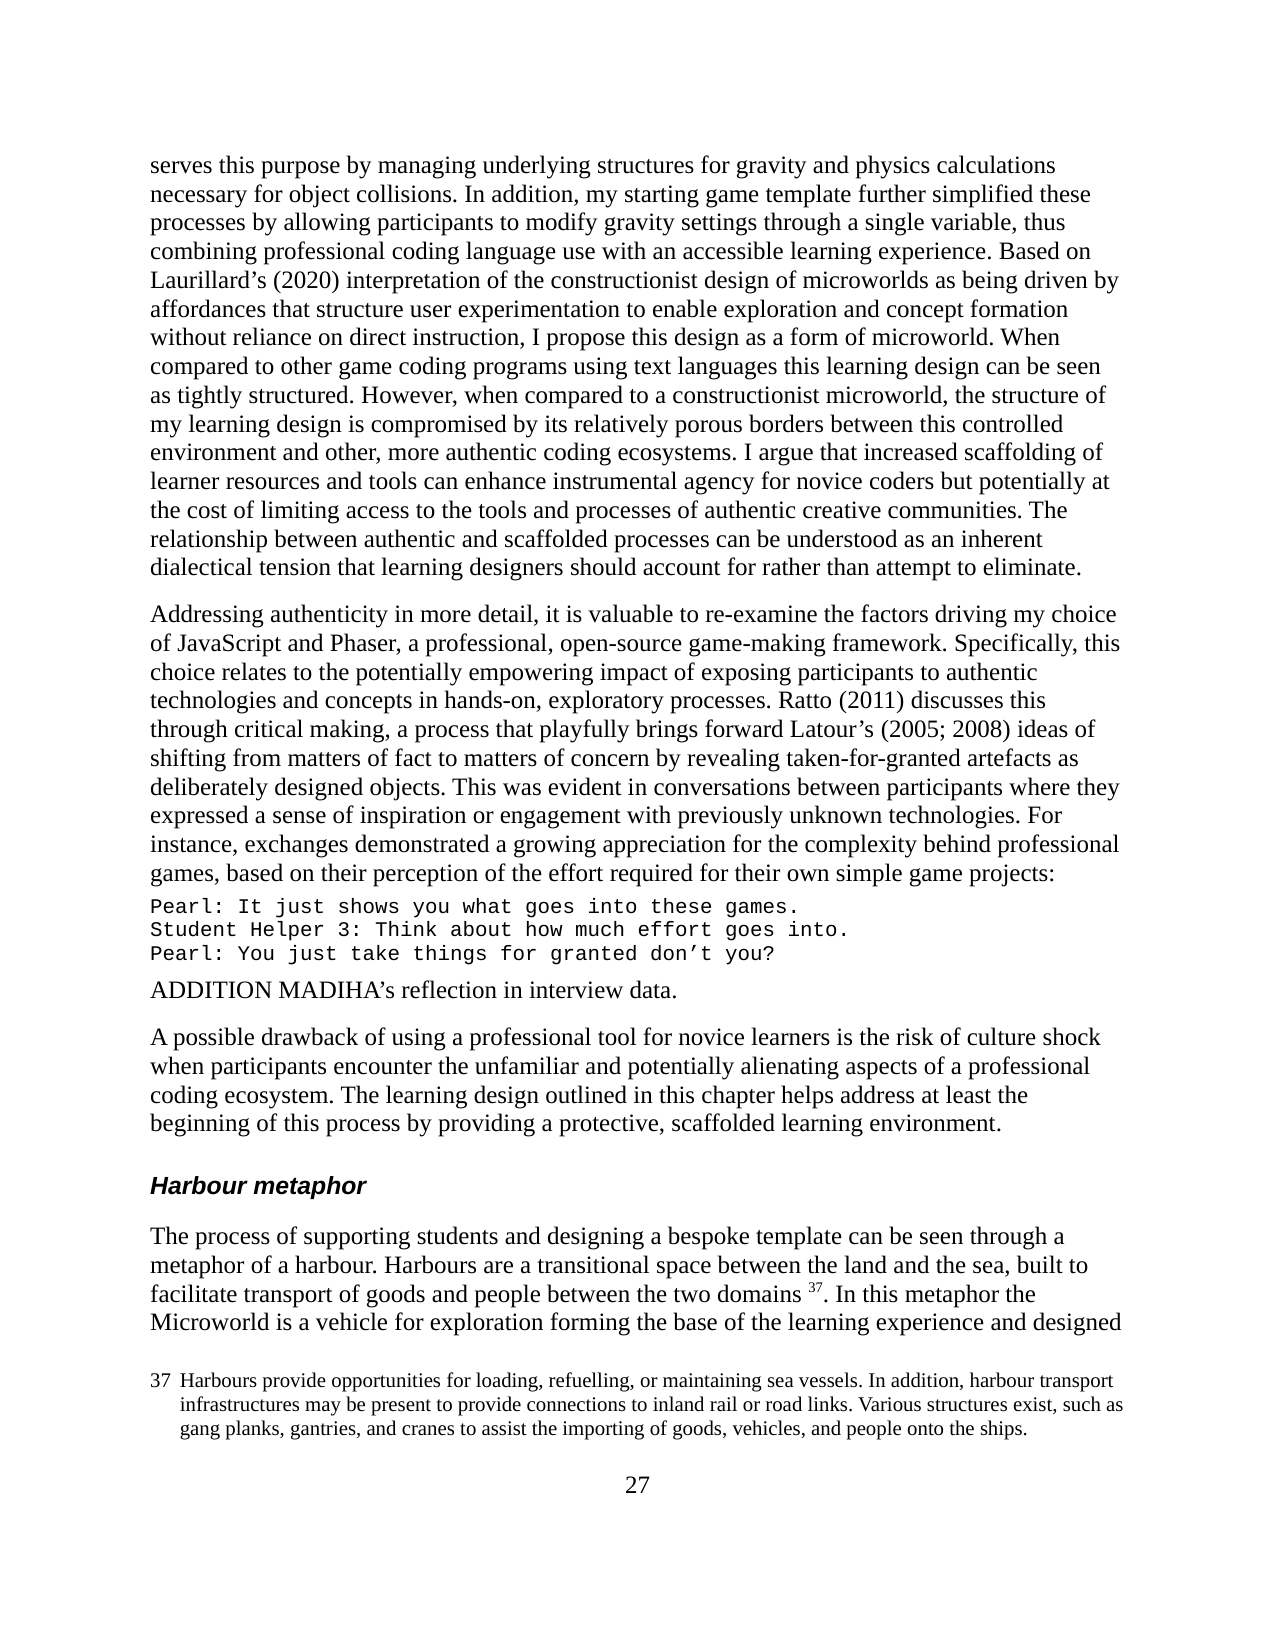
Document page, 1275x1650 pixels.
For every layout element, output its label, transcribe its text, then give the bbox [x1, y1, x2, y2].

text Harbours provide opportunities for loading, refuelling, or maintaining sea vessels. In addition, harbour transport infrastructures may be present to provide connections to inland rail or road links. Various structures exist, such as gang planks, gantries, and cranes to assist the importing of goods, vehicles, and people onto the ships. [150, 1368, 1125, 1440]
text Pearl: You just take things for granted don’t you? [150, 943, 1125, 967]
text The process of supporting students and designing a bespoke template can be seen through a metaphor of a harbour. Harbours are a transitional space between the land and the sea, built to facilitate transport of goods and people between the two domains . In this metaphor the Microworld is a vehicle for exploration forming the base of the learning experience and designed [150, 1221, 1125, 1336]
text Pearl: It just shows you what goes into these games. [150, 896, 1125, 919]
text serves this purpose by managing underlying structures for gravity and physics calculations necessary for object collisions. In addition, my starting game template further simplified these processes by allowing participants to modify gravity settings through a single variable, thus combining professional coding language use with an accessible learning experience. Based on Laurillard’s (2020) interpretation of the constructionist design of microworlds as being driven by affordances that structure user experimentation to enable exploration and concept formation without reliance on direct instruction, I propose this design as a form of microworld. When compared to other game coding programs using text languages this learning design can be seen as tightly structured. However, when compared to a constructionist microworld, the structure of my learning design is compromised by its relatively porous borders between this controlled environment and other, more authentic coding ecosystems. I argue that increased scaffolding of learner resources and tools can enhance instrumental agency for novice coders but potentially at the cost of limiting access to the tools and processes of authentic creative communities. The relationship between authentic and scaffolded processes can be understood as an inherent dialectical tension that learning designers should account for rather than attempt to eliminate. [150, 150, 1125, 581]
text A possible drawback of using a professional tool for novice learners is the risk of culture shock when participants encounter the unfamiliar and potentially alienating aspects of a professional coding ecosystem. The learning design outlined in this chapter helps address at least the beginning of this process by providing a protective, scaffolded learning environment. [150, 1022, 1125, 1137]
subtitle Harbour metaphor [150, 1171, 1125, 1200]
text Student Helper 3: Think about how much effort goes into. [150, 919, 1125, 943]
text Addressing authenticity in more detail, it is valuable to re-examine the factors driving my choice of JavaScript and Phaser, a professional, open-source game-making framework. Specifically, this choice relates to the potentially empowering impact of exposing participants to authentic technologies and concepts in hands-on, exploratory processes. Ratto (2011) discusses this through critical making, a process that playfully brings forward Latour’s (2005; 2008) ideas of shifting from matters of fact to matters of concern by revealing taken-for-granted artefacts as deliberately designed objects. This was evident in conversations between participants where they expressed a sense of inspiration or engagement with previously unknown technologies. For instance, exchanges demonstrated a growing appreciation for the complexity behind professional games, based on their perception of the effort required for their own simple game projects: [150, 599, 1125, 887]
text ADDITION MADIHA’s reflection in interview data. [150, 976, 1125, 1004]
